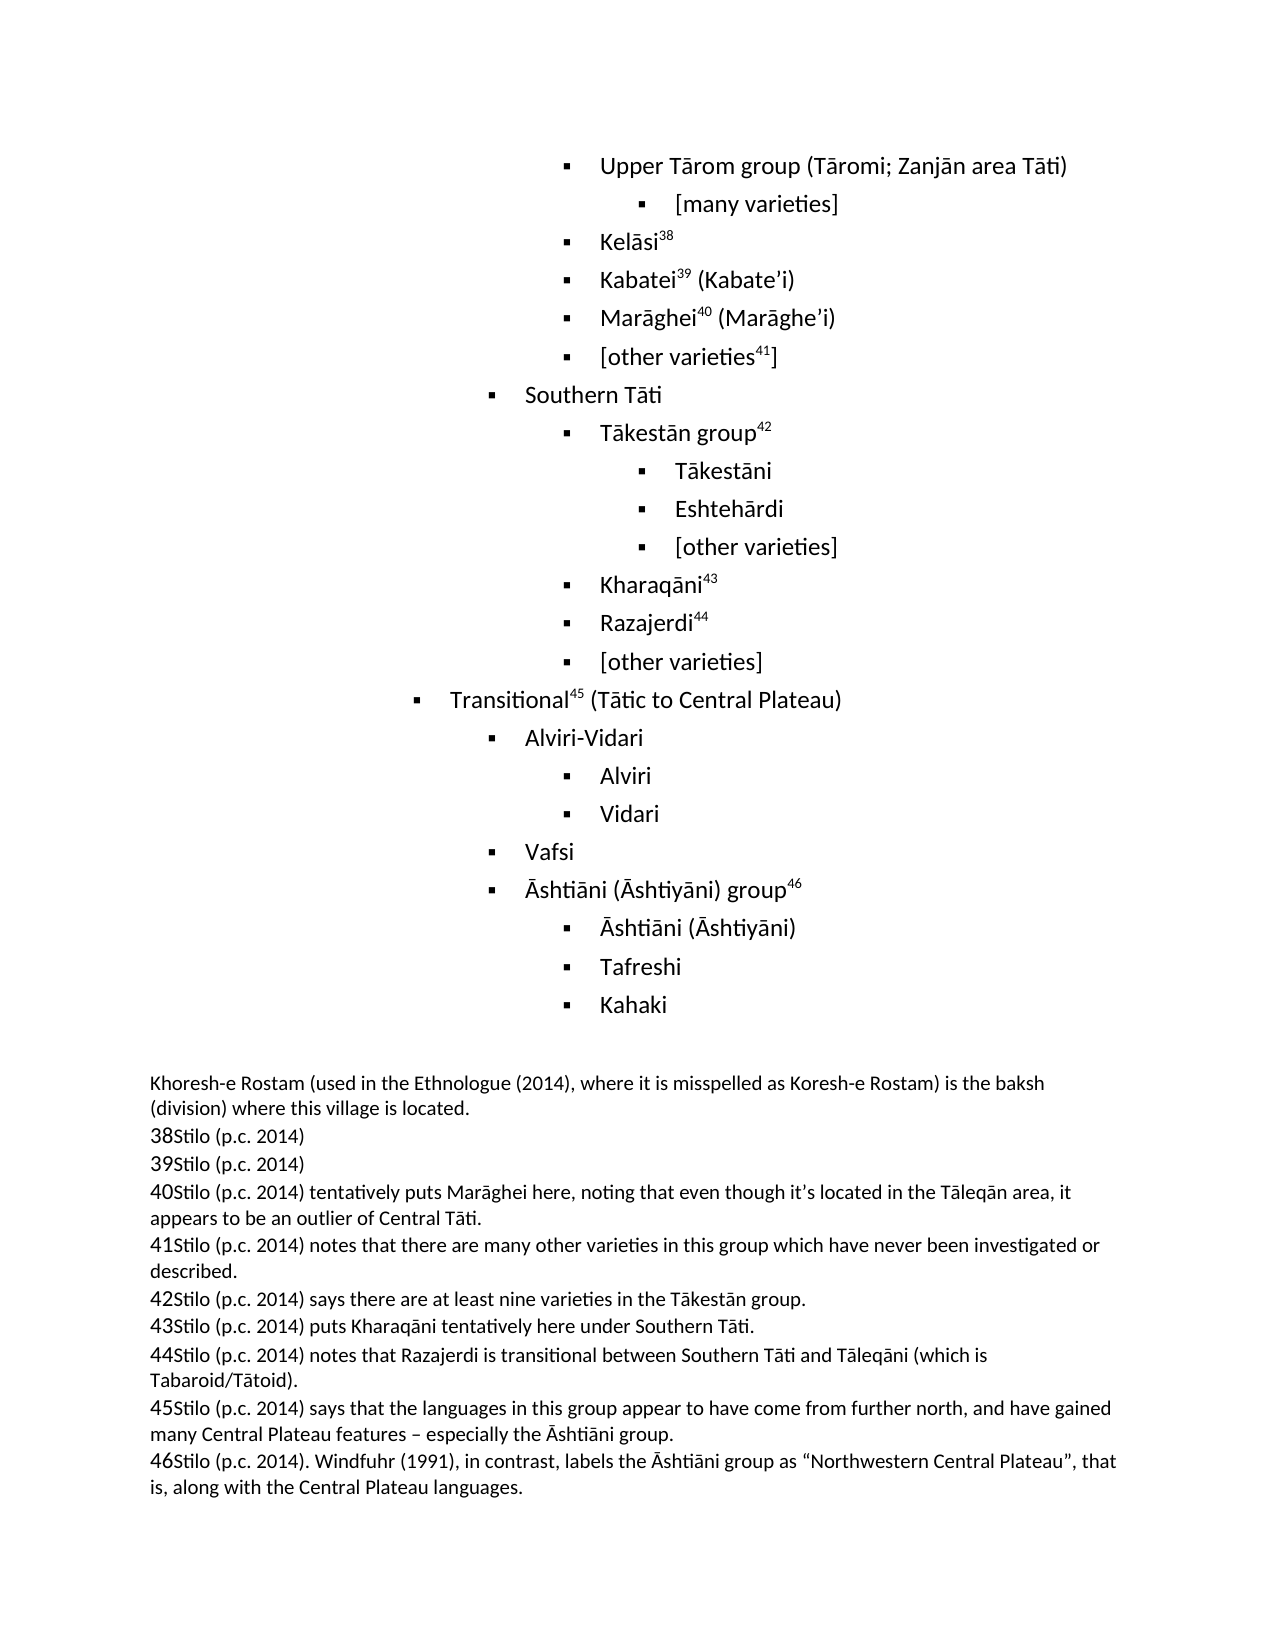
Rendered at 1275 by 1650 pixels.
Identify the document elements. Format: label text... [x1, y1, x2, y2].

list Stilo (p.c. 2014) tentatively puts Marāghei here, noting that even though it’s located in the Tāleqān area, it appears to be an outlier of Central Tāti. [150, 1177, 1125, 1230]
list Kabatei (Kabate’i) [562, 264, 1125, 295]
list [other varieties] [562, 341, 1125, 371]
list [other varieties] [562, 646, 1125, 676]
list Stilo (p.c. 2014) [150, 1121, 1125, 1149]
list Eshtehārdi [637, 493, 1125, 524]
list Vafsi [487, 836, 1125, 867]
list Stilo (p.c. 2014) says there are at least nine varieties in the Tākestān group. [150, 1284, 1125, 1312]
list Stilo (p.c. 2014) notes that there are many other varieties in this group which have never been investigated or described. [150, 1230, 1125, 1284]
list Tākestān group [562, 417, 1125, 447]
list Southern Tāti [487, 379, 1125, 409]
list Kelāsi [562, 226, 1125, 257]
list [many varieties] [637, 188, 1125, 219]
list Vidari [562, 798, 1125, 829]
list Khoresh-e Rostam (used in the Ethnologue (2014), where it is misspelled as Koresh-e Rostam) is the baksh (division) where this village is located. [150, 1070, 1125, 1121]
list Alviri [562, 760, 1125, 791]
list Kahaki [562, 989, 1125, 1019]
list Stilo (p.c. 2014) puts Kharaqāni tentatively here under Southern Tāti. [150, 1312, 1125, 1340]
list Stilo (p.c. 2014) notes that Razajerdi is transitional between Southern Tāti and Tāleqāni (which is Tabaroid/Tātoid). [150, 1340, 1125, 1393]
list Marāghei (Marāghe’i) [562, 302, 1125, 333]
list Kharaqāni [562, 569, 1125, 600]
list Āshtiāni (Āshtiyāni) [562, 912, 1125, 943]
list Stilo (p.c. 2014). Windfuhr (1991), in contrast, labels the Āshtiāni group as “Northwestern Central Plateau”, that is, along with the Central Plateau languages. [150, 1447, 1125, 1500]
list Razajerdi [562, 607, 1125, 638]
list Transitional (Tātic to Central Plateau) [412, 684, 1125, 714]
list Upper Tārom group (Tāromi; Zanjān area Tāti) [562, 150, 1125, 181]
list Stilo (p.c. 2014) [150, 1149, 1125, 1177]
list Āshtiāni (Āshtiyāni) group [487, 874, 1125, 905]
list Tafreshi [562, 951, 1125, 981]
list Tākestāni [637, 455, 1125, 486]
list Alviri-Vidari [487, 722, 1125, 752]
list [other varieties] [637, 531, 1125, 562]
list Stilo (p.c. 2014) says that the languages in this group appear to have come from further north, and have gained many Central Plateau features – especially the Āshtiāni group. [150, 1393, 1125, 1447]
